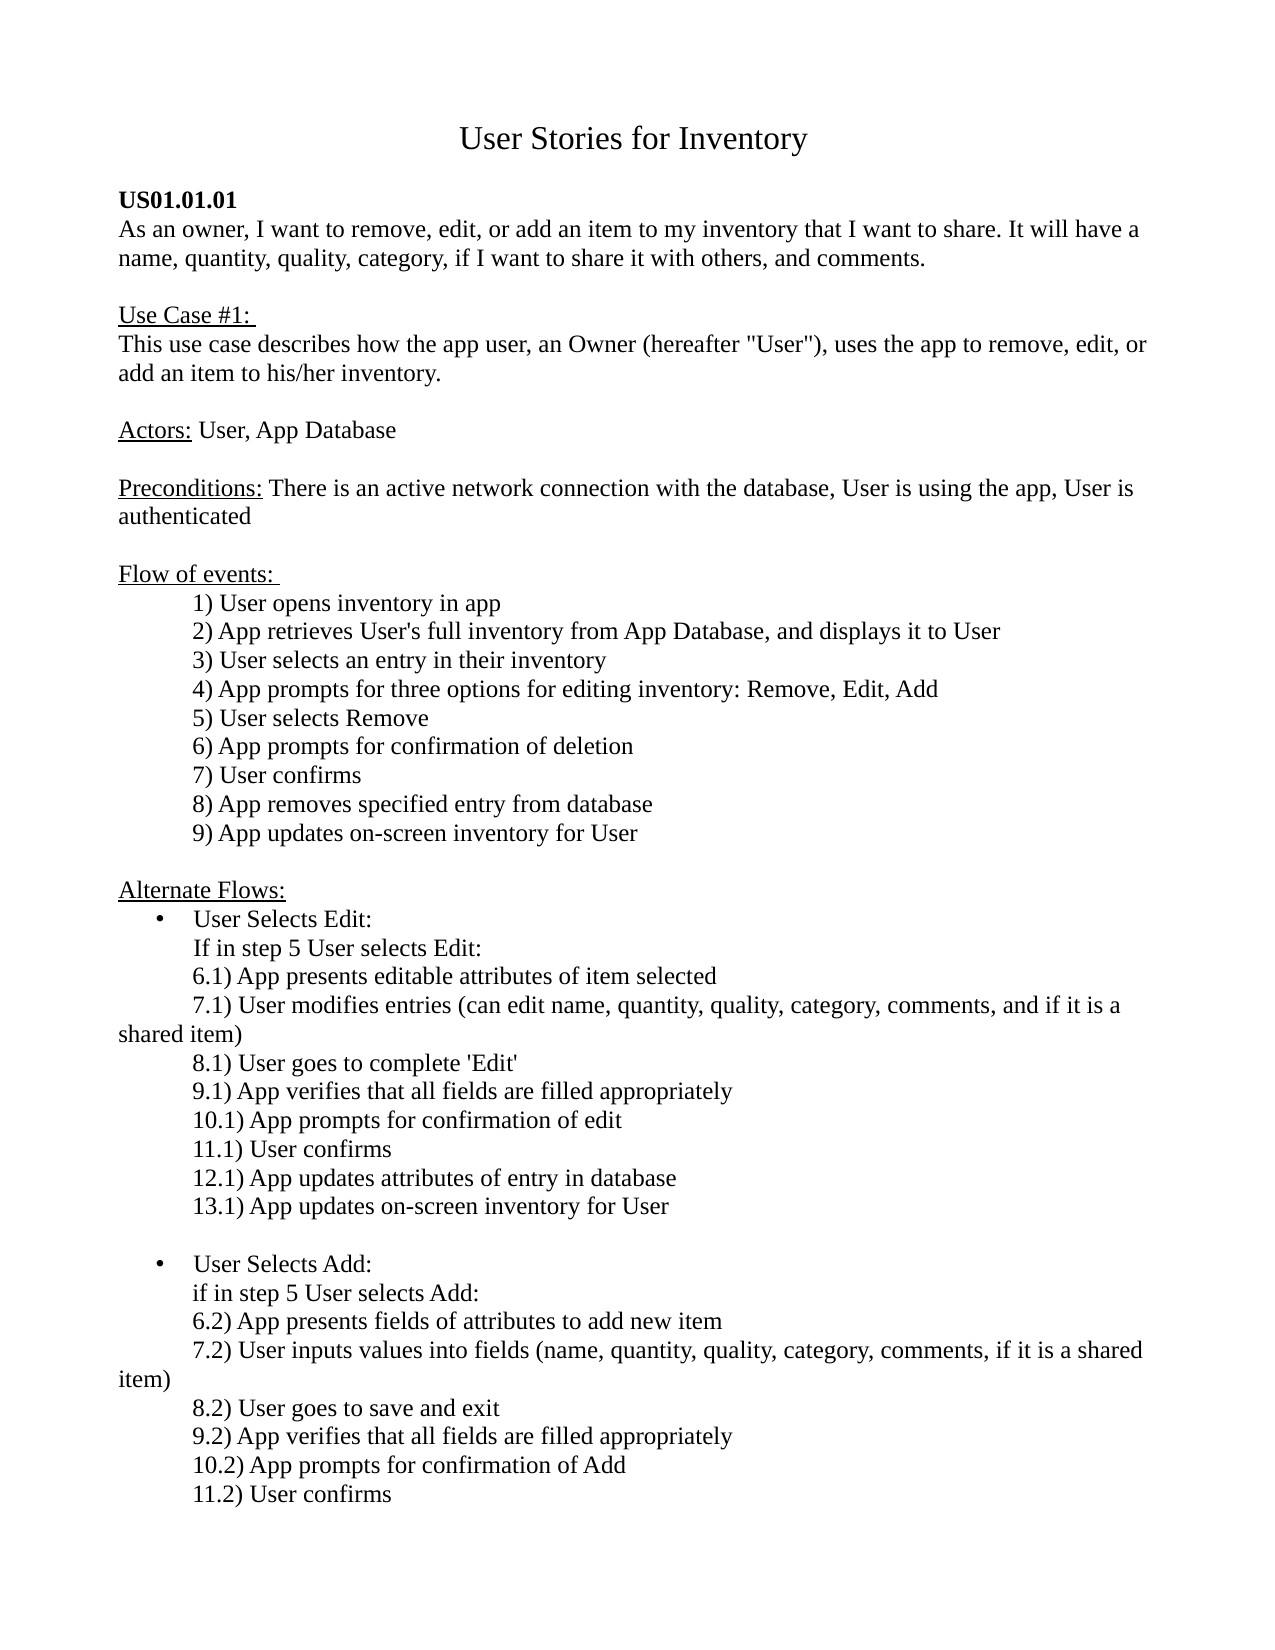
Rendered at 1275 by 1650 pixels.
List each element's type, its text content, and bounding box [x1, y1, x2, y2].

text 9.2) App verifies that all fields are filled appropriately [118, 1421, 1157, 1450]
text US01.01.01 [118, 185, 1157, 214]
text 12.1) App updates attributes of entry in database [118, 1163, 1157, 1191]
text 8.2) User goes to save and exit [118, 1393, 1157, 1421]
list If in step 5 User selects Edit: [156, 933, 1157, 961]
text 9.1) App verifies that all fields are filled appropriately [118, 1076, 1157, 1105]
list User Selects Add: [156, 1249, 1157, 1278]
text 2) App retrieves User's full inventory from App Database, and displays it to User [118, 616, 1157, 645]
text 1) User opens inventory in app [118, 588, 1157, 616]
text 13.1) App updates on-screen inventory for User [118, 1191, 1157, 1220]
text Use Case #1: [118, 300, 1157, 329]
text 7) User confirms [118, 760, 1157, 789]
text Preconditions: There is an active network connection with the database, User is using the app, User is authenticated [118, 473, 1157, 530]
text 6.2) App presents fields of attributes to add new item [118, 1306, 1157, 1335]
list User Selects Edit: [156, 904, 1157, 933]
text 10.1) App prompts for confirmation of edit [118, 1105, 1157, 1134]
text As an owner, I want to remove, edit, or add an item to my inventory that I want to share. It will have a name, quantity, quality, category, if I want to share it with others, and comments. [118, 214, 1157, 271]
text 8) App removes specified entry from database [118, 789, 1157, 818]
text 6) App prompts for confirmation of deletion [118, 731, 1157, 760]
text 10.2) App prompts for confirmation of Add [118, 1450, 1157, 1479]
text 6.1) App presents editable attributes of item selected [118, 961, 1157, 990]
text Alternate Flows: [118, 875, 1157, 904]
text User Stories for Inventory [118, 118, 1157, 156]
text 7.2) User inputs values into fields (name, quantity, quality, category, comments, if it is a shared item) [118, 1335, 1157, 1393]
text 9) App updates on-screen inventory for User [118, 818, 1157, 846]
text 8.1) User goes to complete 'Edit' [118, 1048, 1157, 1076]
text 3) User selects an entry in their inventory [118, 645, 1157, 674]
text 7.1) User modifies entries (can edit name, quantity, quality, category, comments, and if it is a shared item) [118, 990, 1157, 1048]
text 4) App prompts for three options for editing inventory: Remove, Edit, Add [118, 674, 1157, 703]
text if in step 5 User selects Add: [118, 1278, 1157, 1306]
text This use case describes how the app user, an Owner (hereafter "User"), uses the app to remove, edit, or add an item to his/her inventory. [118, 329, 1157, 386]
text 11.1) User confirms [118, 1134, 1157, 1163]
text 5) User selects Remove [118, 703, 1157, 731]
text Flow of events: [118, 559, 1157, 588]
text Actors: User, App Database [118, 415, 1157, 444]
text 11.2) User confirms [118, 1479, 1157, 1508]
